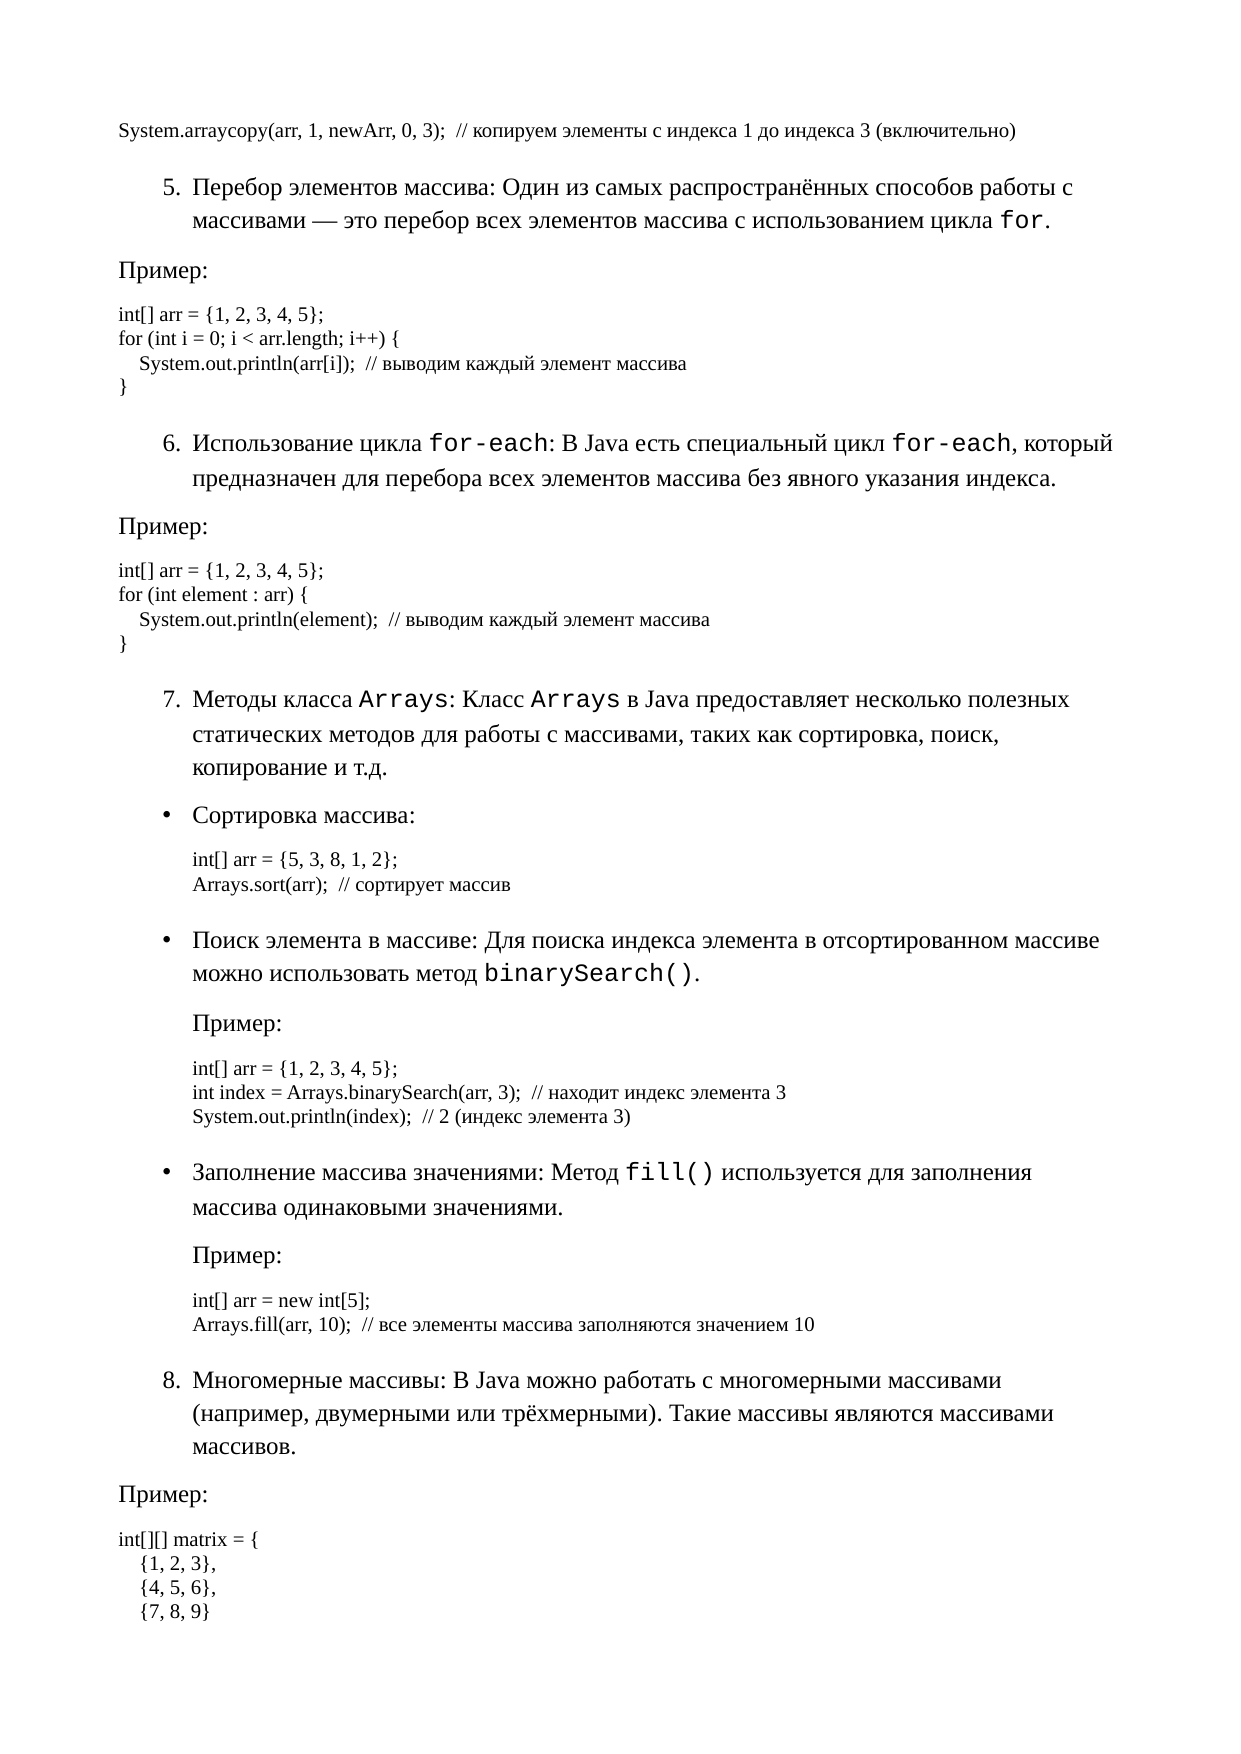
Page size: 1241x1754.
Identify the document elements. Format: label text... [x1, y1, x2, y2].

text int[] arr = {1, 2, 3, 4, 5}; [118, 302, 1122, 326]
list int[] arr = new int[5]; [162, 1288, 1122, 1312]
text for (int i = 0; i < arr.length; i++) { [118, 326, 1122, 350]
list Сортировка массива: [162, 800, 1122, 828]
list Arrays.fill(arr, 10); // все элементы массива заполняются значением 10 [162, 1312, 1122, 1336]
list Заполнение массива значениями: Метод fill() используется для заполнения массива одинаковыми значениями. [162, 1157, 1122, 1221]
text Пример: [118, 511, 1122, 539]
text System.arraycopy(arr, 1, newArr, 0, 3); // копируем элементы с индекса 1 до индекса 3 (включительно) [118, 118, 1122, 142]
text int[][] matrix = { [118, 1526, 1122, 1551]
list Arrays.sort(arr); // сортирует массив [162, 871, 1122, 896]
text {4, 5, 6}, [118, 1574, 1122, 1599]
list System.out.println(index); // 2 (индекс элемента 3) [162, 1104, 1122, 1128]
list int[] arr = {1, 2, 3, 4, 5}; [162, 1056, 1122, 1080]
list Пример: [162, 1240, 1122, 1269]
text for (int element : arr) { [118, 582, 1122, 606]
list Методы класса Arrays: Класс Arrays в Java предоставляет несколько полезных статических методов для работы с массивами, таких как сортировка, поиск, копирование и т.д. [162, 684, 1122, 781]
list Пример: [162, 1008, 1122, 1037]
list Поиск элемента в массиве: Для поиска индекса элемента в отсортированном массиве можно использовать метод binarySearch(). [162, 925, 1122, 989]
list Использование цикла for-each: В Java есть специальный цикл for-each, который предназначен для перебора всех элементов массива без явного указания индекса. [162, 428, 1122, 492]
list int index = Arrays.binarySearch(arr, 3); // находит индекс элемента 3 [162, 1080, 1122, 1104]
text int[] arr = {1, 2, 3, 4, 5}; [118, 558, 1122, 582]
list Перебор элементов массива: Один из самых распространённых способов работы с массивами — это перебор всех элементов массива с использованием цикла for. [162, 172, 1122, 236]
text System.out.println(arr[i]); // выводим каждый элемент массива [118, 350, 1122, 374]
text Пример: [118, 1479, 1122, 1508]
list int[] arr = {5, 3, 8, 1, 2}; [162, 847, 1122, 871]
text } [118, 374, 1122, 398]
text System.out.println(element); // выводим каждый элемент массива [118, 606, 1122, 631]
list Многомерные массивы: В Java можно работать с многомерными массивами (например, двумерными или трёхмерными). Такие массивы являются массивами массивов. [162, 1365, 1122, 1460]
text Пример: [118, 255, 1122, 283]
text {1, 2, 3}, [118, 1551, 1122, 1574]
text {7, 8, 9} [118, 1599, 1122, 1623]
text } [118, 631, 1122, 654]
